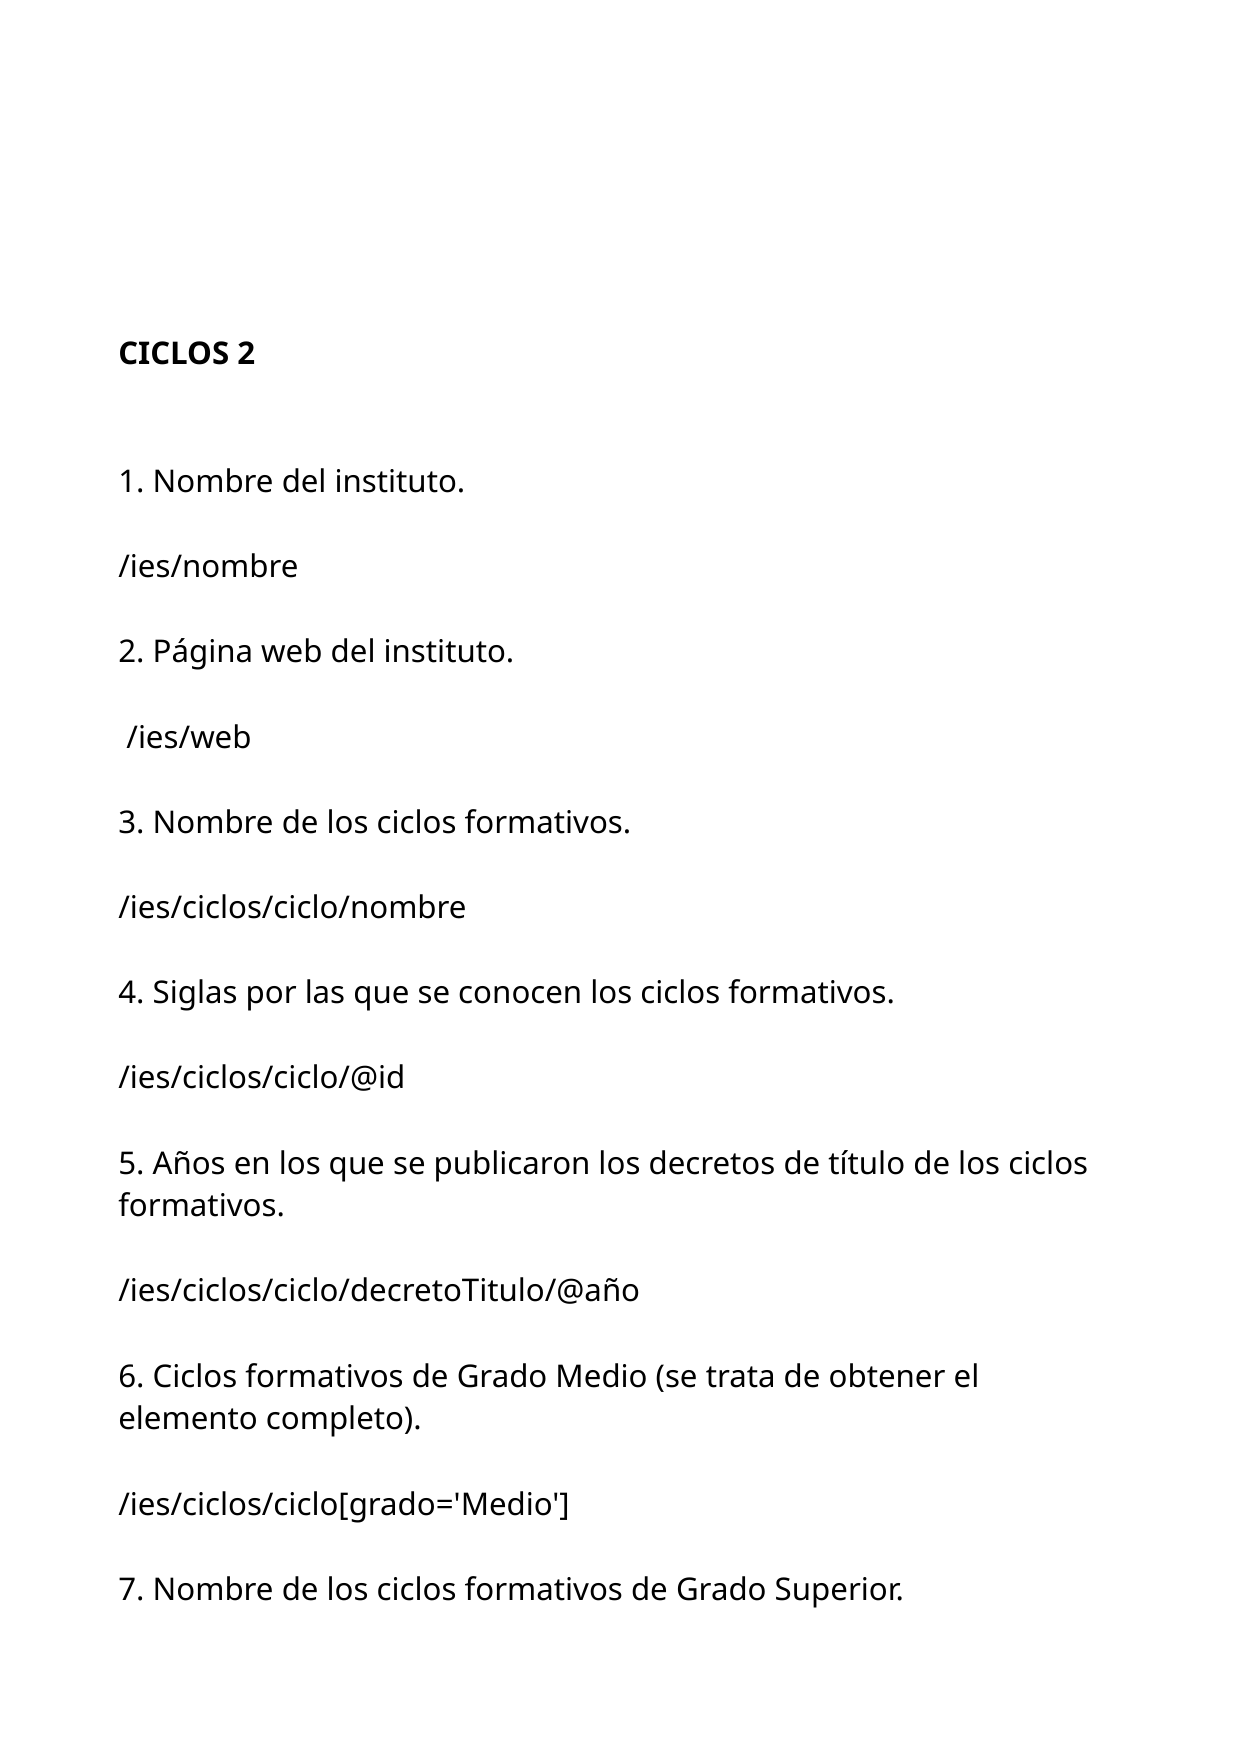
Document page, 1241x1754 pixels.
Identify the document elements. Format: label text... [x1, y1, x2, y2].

text 7. Nombre de los ciclos formativos de Grado Superior. [118, 1567, 1122, 1609]
text /ies/web [118, 714, 1122, 757]
text /ies/ciclos/ciclo/@id [118, 1055, 1122, 1098]
text /ies/nombre [118, 544, 1122, 587]
text CICLOS 2 [118, 331, 1122, 374]
text 1. Nombre del instituto. [118, 459, 1122, 502]
text /ies/ciclos/ciclo/decretoTitulo/@año [118, 1268, 1122, 1311]
text 3. Nombre de los ciclos formativos. [118, 800, 1122, 842]
text 6. Ciclos formativos de Grado Medio (se trata de obtener el elemento completo). [118, 1354, 1122, 1439]
text 4. Siglas por las que se conocen los ciclos formativos. [118, 970, 1122, 1013]
text 2. Página web del instituto. [118, 629, 1122, 672]
text 5. Años en los que se publicaron los decretos de título de los ciclos formativos. [118, 1141, 1122, 1226]
text /ies/ciclos/ciclo/nombre [118, 885, 1122, 928]
text /ies/ciclos/ciclo[grado='Medio'] [118, 1481, 1122, 1524]
